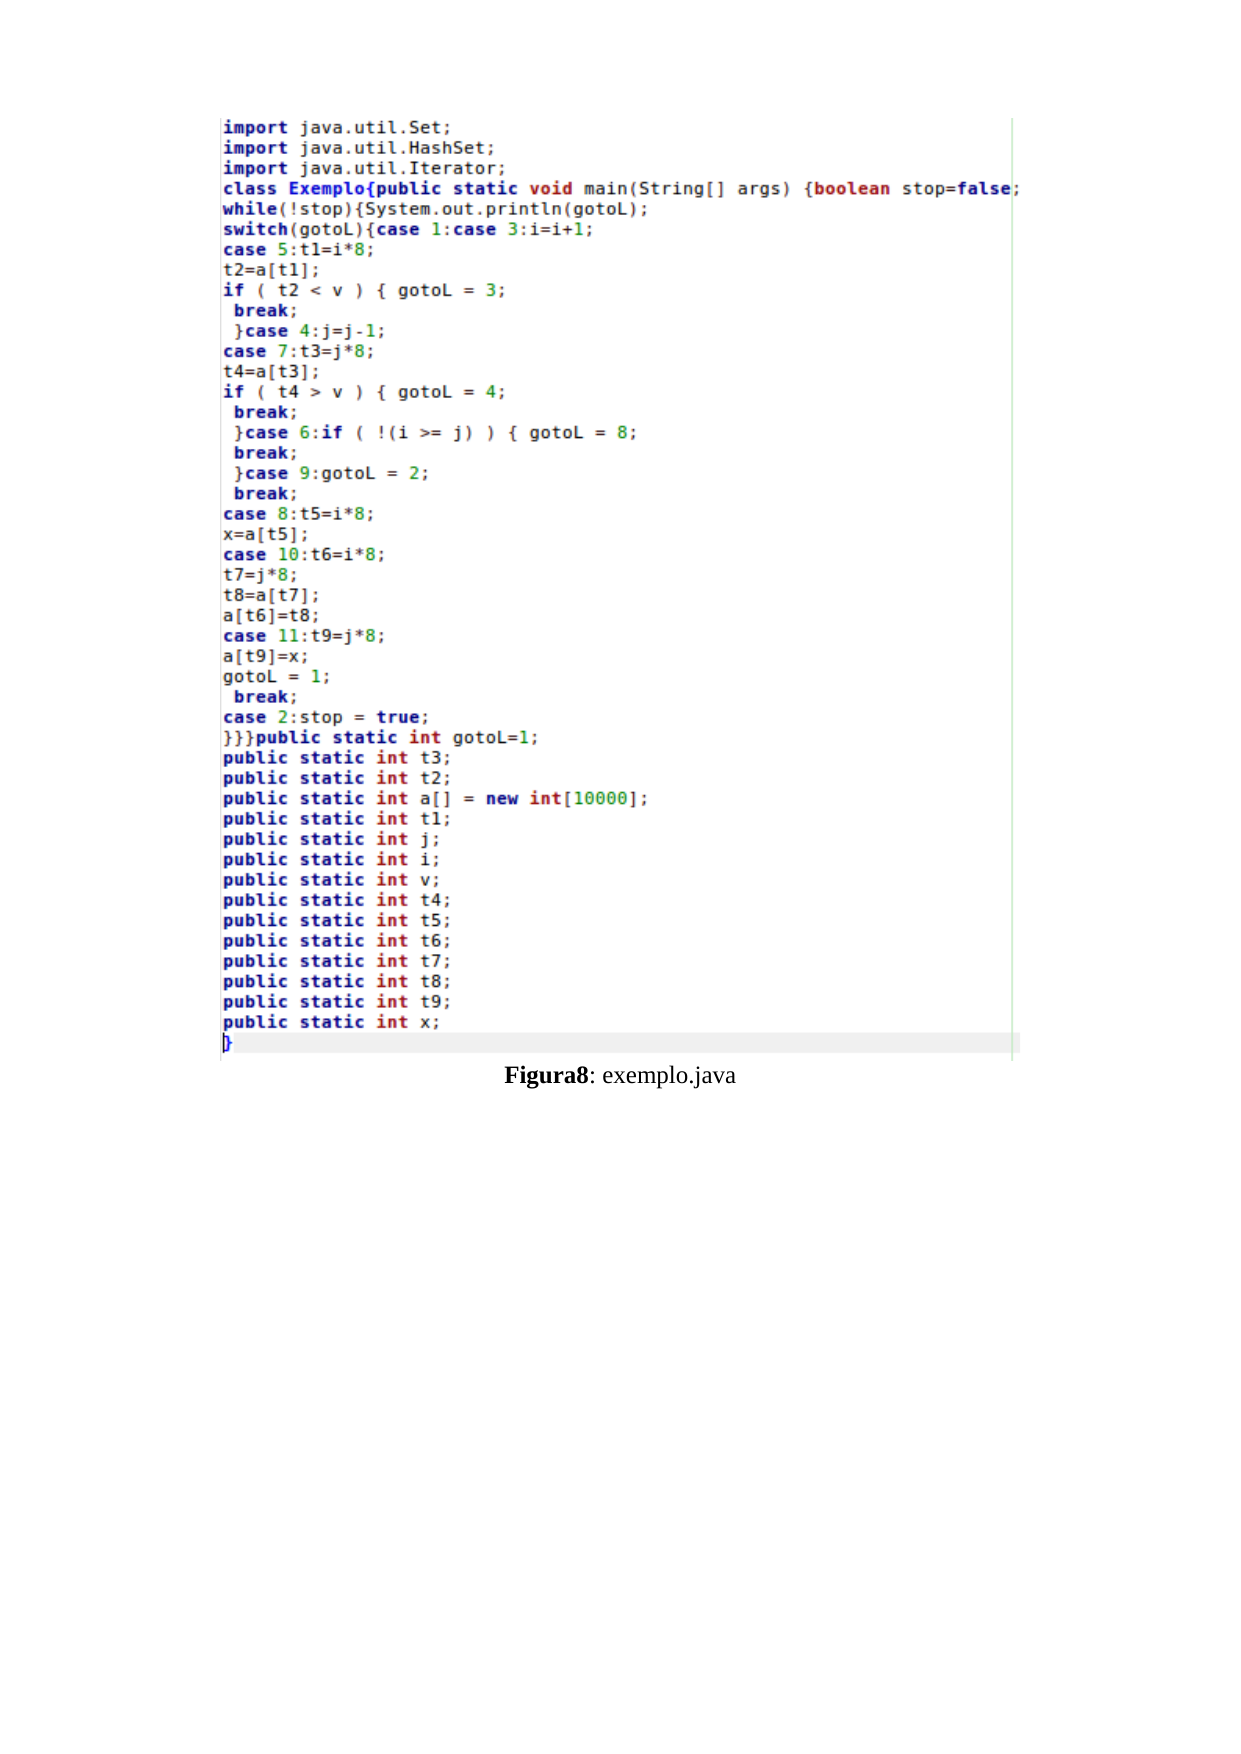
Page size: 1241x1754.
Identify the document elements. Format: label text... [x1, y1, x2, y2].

text Figura8: exemplo.java [118, 118, 1122, 1089]
picture [220, 118, 1020, 1061]
